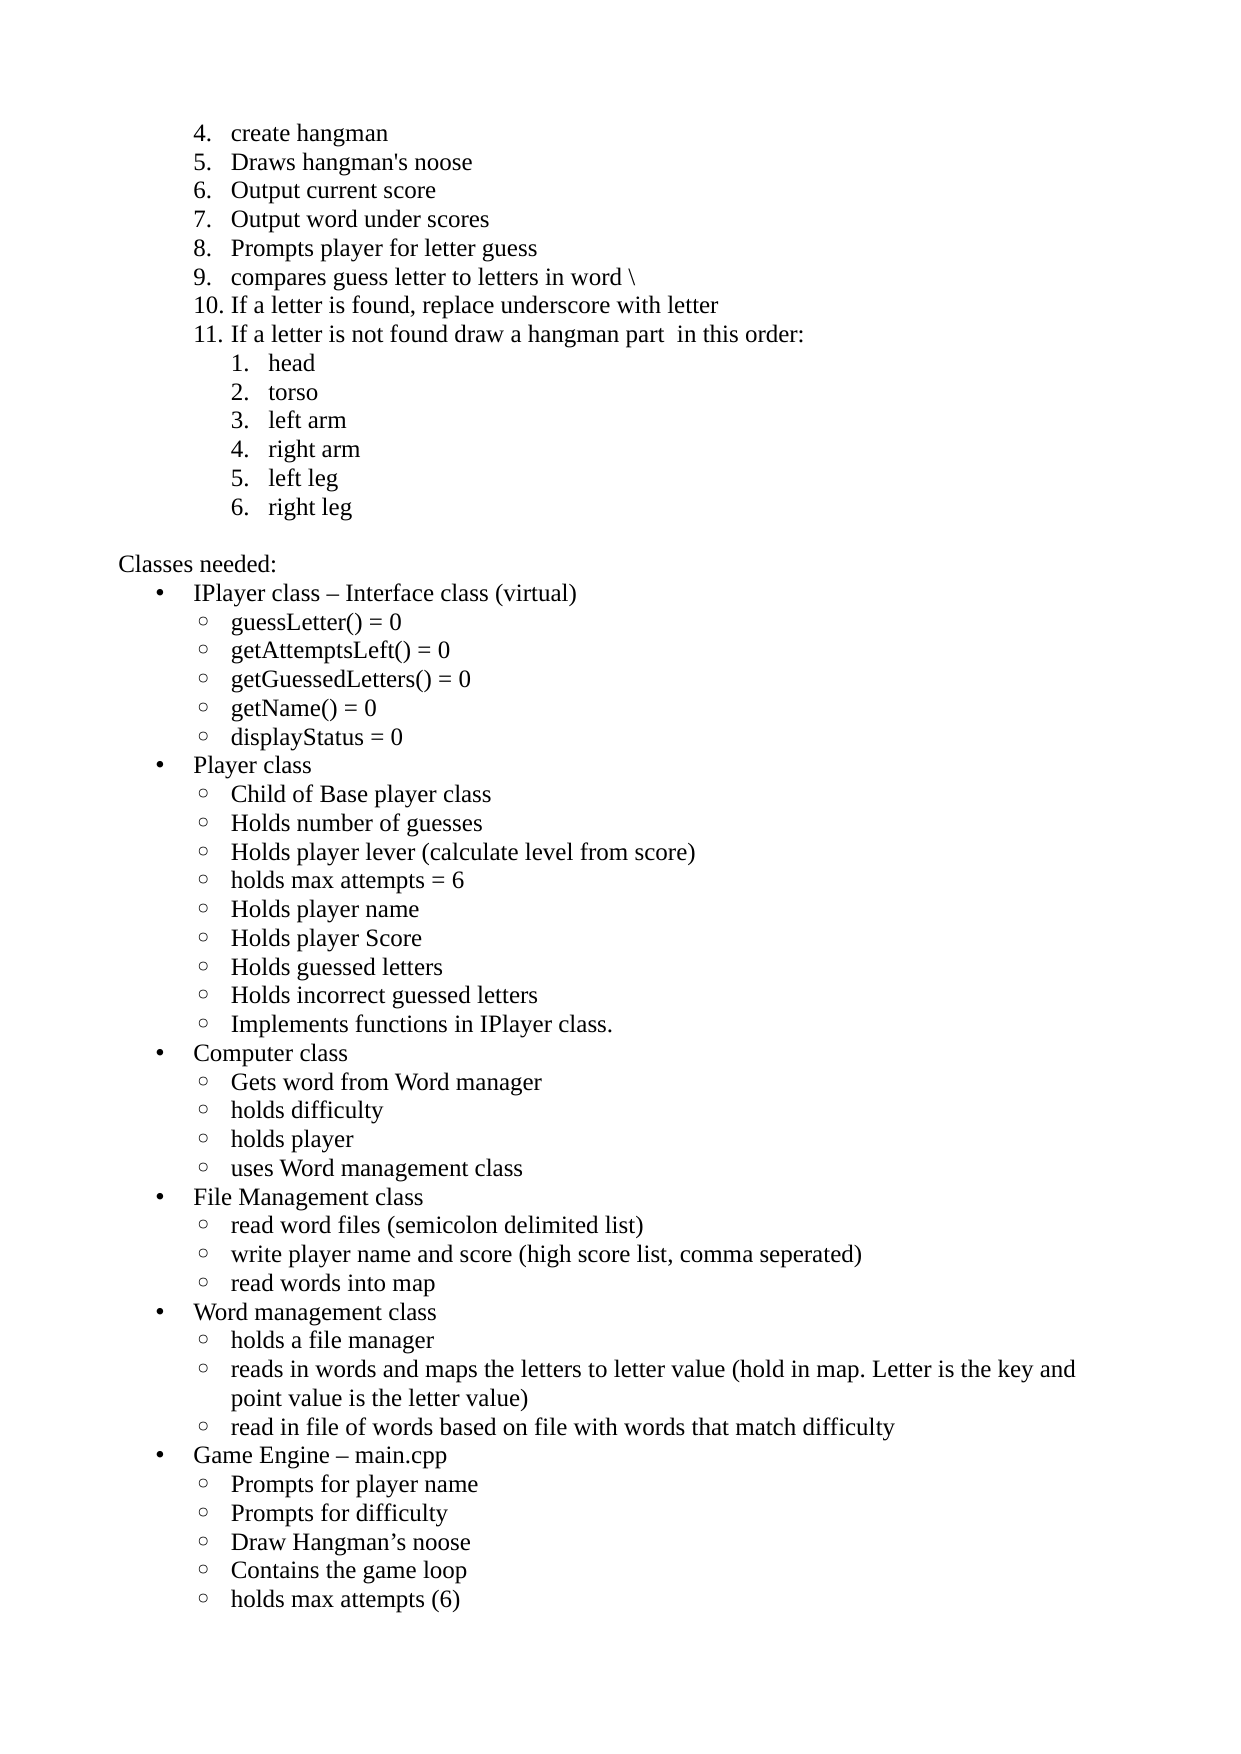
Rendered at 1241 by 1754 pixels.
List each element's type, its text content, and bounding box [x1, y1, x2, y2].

list Holds player name [193, 894, 1122, 923]
list torso [231, 377, 1122, 406]
list Child of Base player class [193, 779, 1122, 808]
list Holds player lever (calculate level from score) [193, 837, 1122, 866]
list holds player [193, 1124, 1122, 1153]
list Computer class [156, 1038, 1122, 1067]
list Prompts for difficulty [193, 1498, 1122, 1527]
list guessLetter() = 0 [193, 607, 1122, 636]
list holds max attempts = 6 [193, 866, 1122, 894]
list left arm [231, 406, 1122, 434]
list Draws hangman's noose [193, 147, 1122, 176]
list compares guess letter to letters in word \ [193, 262, 1122, 291]
list getGuessedLetters() = 0 [193, 664, 1122, 693]
list create hangman [193, 118, 1122, 147]
list read word files (semicolon delimited list) [193, 1211, 1122, 1239]
list write player name and score (high score list, comma seperated) [193, 1239, 1122, 1268]
text Classes needed: [118, 549, 1122, 578]
list Draw Hangman’s noose [193, 1527, 1122, 1556]
list Game Engine – main.cpp [156, 1441, 1122, 1469]
list getAttemptsLeft() = 0 [193, 636, 1122, 664]
list Gets word from Word manager [193, 1067, 1122, 1096]
list right leg [231, 492, 1122, 521]
list head [231, 348, 1122, 377]
list holds difficulty [193, 1096, 1122, 1124]
list Output current score [193, 176, 1122, 204]
list holds a file manager [193, 1326, 1122, 1354]
list Implements functions in IPlayer class. [193, 1009, 1122, 1038]
list read in file of words based on file with words that match difficulty [193, 1412, 1122, 1441]
list If a letter is not found draw a hangman part in this order: [193, 319, 1122, 348]
list read words into map [193, 1268, 1122, 1297]
list left leg [231, 463, 1122, 492]
list Holds player Score [193, 923, 1122, 952]
list IPlayer class – Interface class (virtual) [156, 578, 1122, 607]
list right arm [231, 434, 1122, 463]
list Output word under scores [193, 204, 1122, 233]
list Holds number of guesses [193, 808, 1122, 837]
list Holds incorrect guessed letters [193, 981, 1122, 1009]
list Contains the game loop [193, 1556, 1122, 1584]
list holds max attempts (6) [193, 1584, 1122, 1613]
list uses Word management class [193, 1153, 1122, 1182]
list Prompts player for letter guess [193, 233, 1122, 262]
list Word management class [156, 1297, 1122, 1326]
list getName() = 0 [193, 693, 1122, 722]
list displayStatus = 0 [193, 722, 1122, 751]
list Prompts for player name [193, 1469, 1122, 1498]
list Holds guessed letters [193, 952, 1122, 981]
list If a letter is found, replace underscore with letter [193, 291, 1122, 319]
list File Management class [156, 1182, 1122, 1211]
list reads in words and maps the letters to letter value (hold in map. Letter is the key and point value is the letter value) [193, 1354, 1122, 1412]
list Player class [156, 751, 1122, 779]
